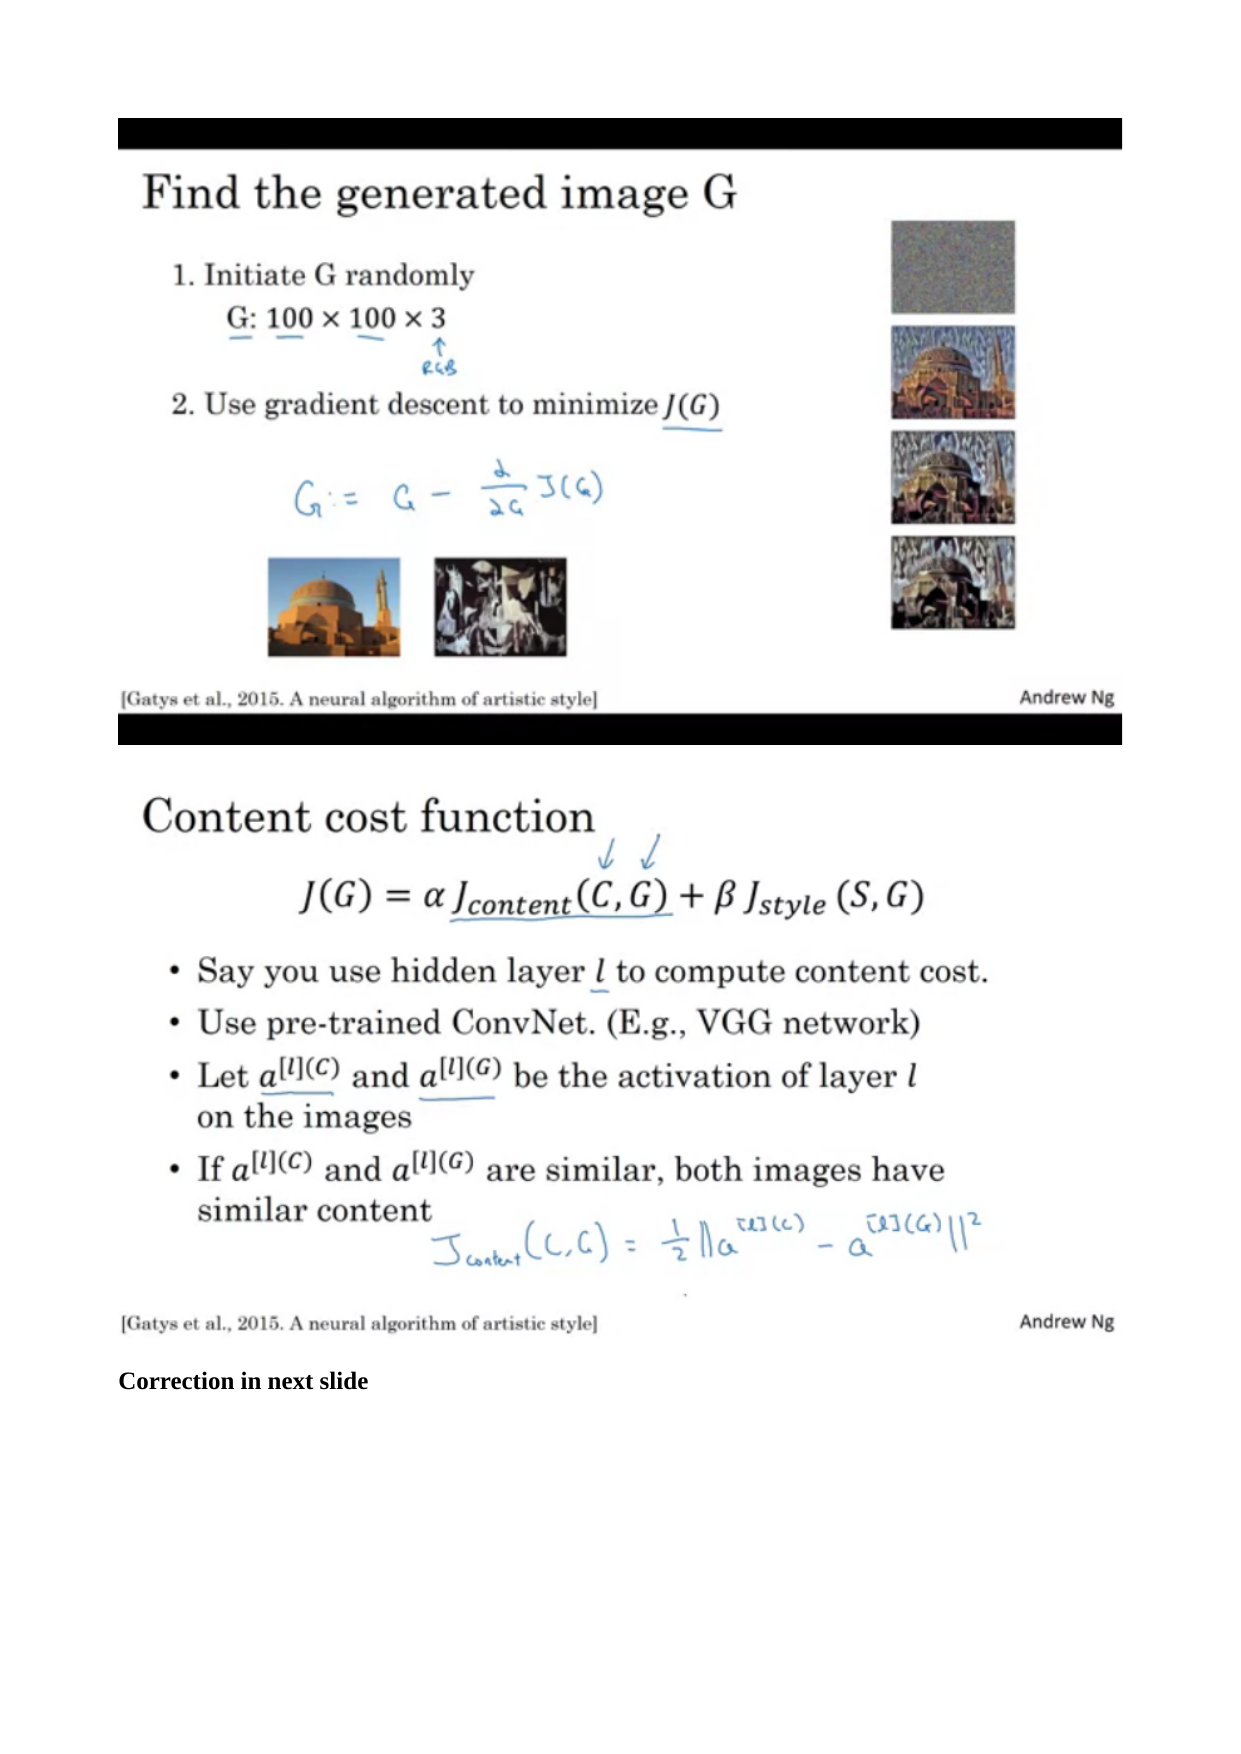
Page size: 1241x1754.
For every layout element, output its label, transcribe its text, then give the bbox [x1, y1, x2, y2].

text Correction in next slide [118, 1366, 1122, 1395]
picture [118, 773, 1123, 1338]
picture [118, 118, 1123, 745]
